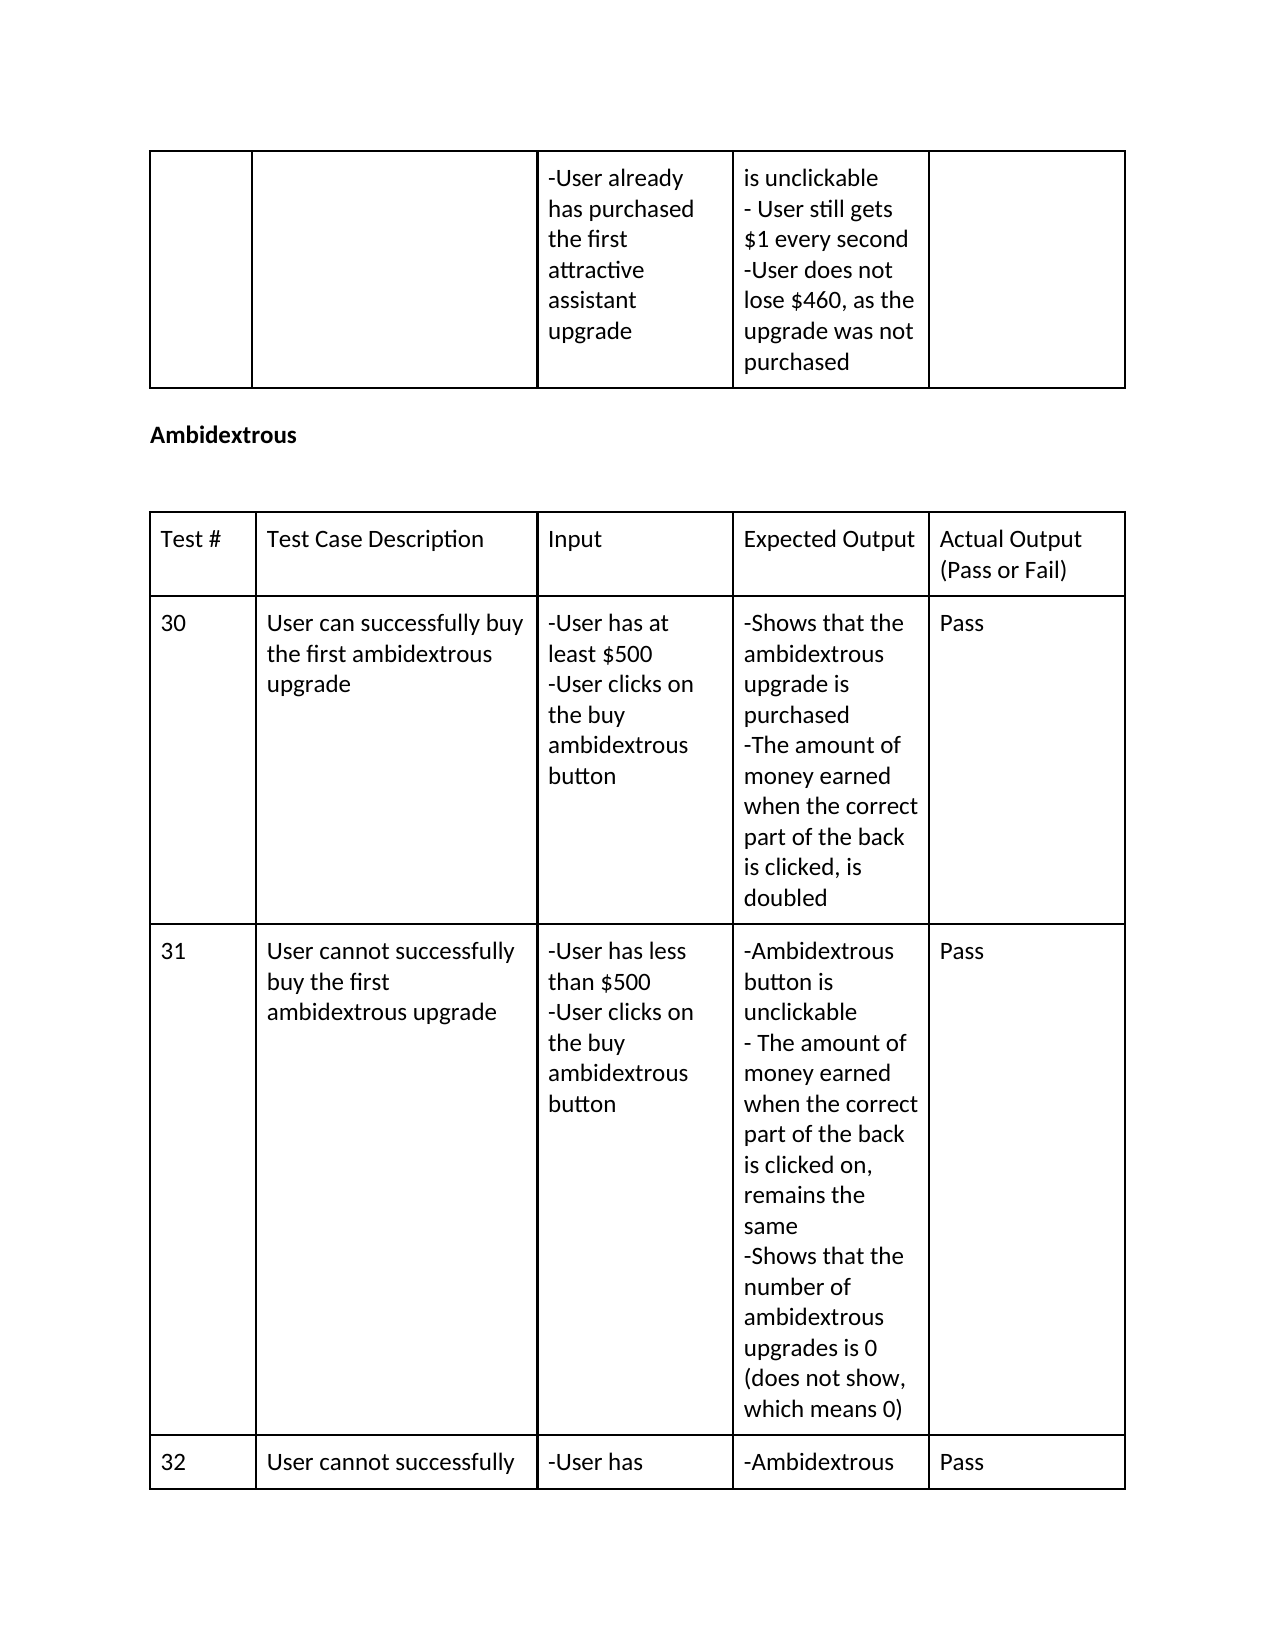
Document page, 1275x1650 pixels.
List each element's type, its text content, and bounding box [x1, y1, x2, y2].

table_header Expected Output [734, 513, 928, 595]
table_cell User cannot successfully buy the first ambidextrous upgrade [257, 925, 536, 1434]
table_cell -User has [539, 1436, 732, 1487]
table_cell -User already has purchased the first attractive assistant upgrade [539, 152, 732, 387]
table_cell -User has at least $500 -User clicks on the buy ambidextrous button [539, 597, 732, 923]
table_header Test Case Description [257, 513, 536, 595]
table_cell [253, 152, 536, 387]
table_cell User cannot successfully [257, 1436, 536, 1487]
table_cell [151, 152, 251, 387]
table_cell Pass [930, 597, 1124, 923]
text Ambidextrous [150, 419, 1125, 450]
table_cell is unclickable - User still gets $1 every second -User does not lose $460, as the upgrade was not purchased [734, 152, 928, 387]
table_header Actual Output (Pass or Fail) [930, 513, 1124, 595]
table_cell 31 [151, 925, 255, 1434]
table_cell -Ambidextrous [734, 1436, 928, 1487]
table_cell -User has less than $500 -User clicks on the buy ambidextrous button [539, 925, 732, 1434]
table_cell -Ambidextrous button is unclickable - The amount of money earned when the correct part of the back is clicked on, remains the same -Shows that the number of ambidextrous upgrades is 0 (does not show, which means 0) [734, 925, 928, 1434]
table_cell Pass [930, 925, 1124, 1434]
table_cell 32 [151, 1436, 255, 1487]
table_header Input [539, 513, 732, 595]
table_cell -Shows that the ambidextrous upgrade is purchased -The amount of money earned when the correct part of the back is clicked, is doubled [734, 597, 928, 923]
table_cell [930, 152, 1124, 387]
table_cell User can successfully buy the first ambidextrous upgrade [257, 597, 536, 923]
table_cell 30 [151, 597, 255, 923]
table_header Test # [151, 513, 255, 595]
table_cell Pass [930, 1436, 1124, 1487]
